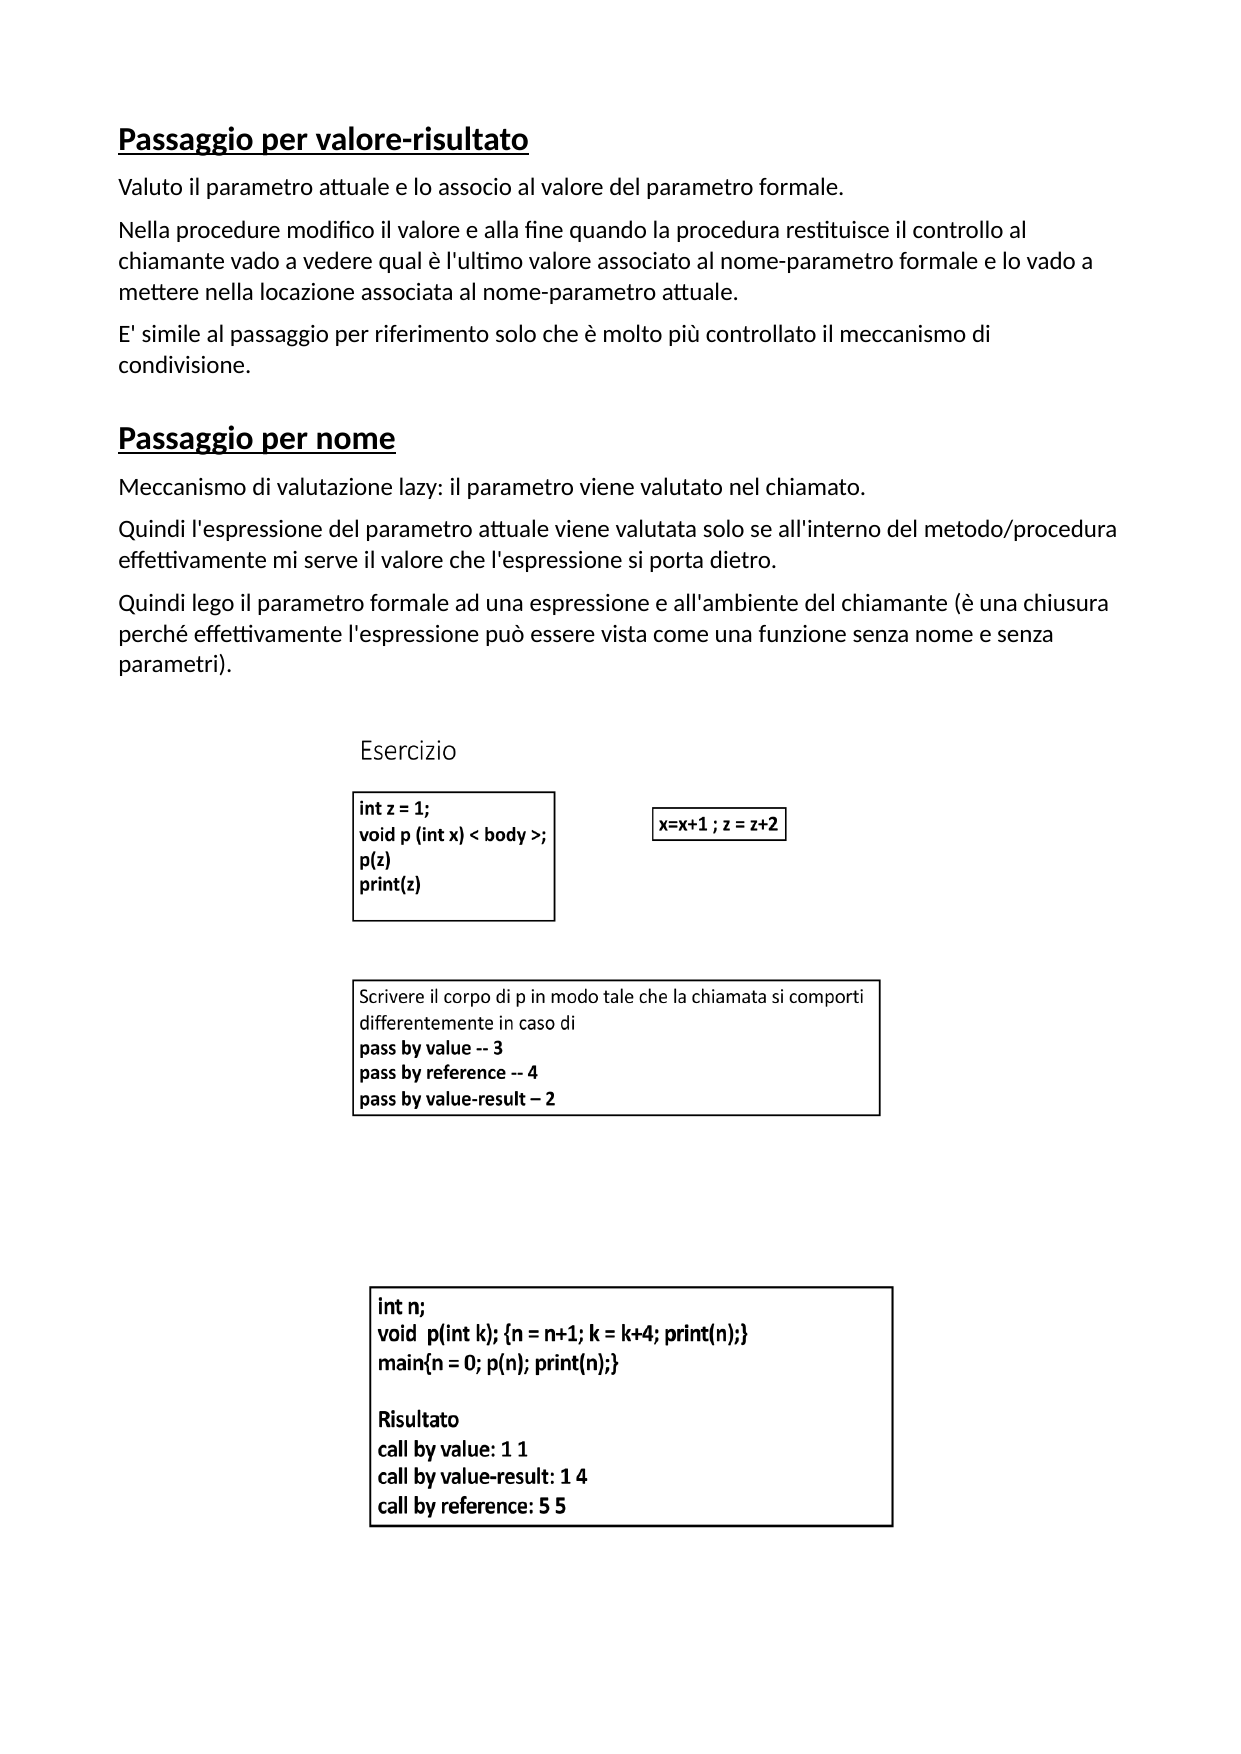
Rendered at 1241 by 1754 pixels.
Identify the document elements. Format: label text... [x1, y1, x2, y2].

text E' simile al passaggio per riferimento solo che è molto più controllato il meccanismo di condivisione. [118, 319, 1122, 380]
subtitle Passaggio per valore-risultato [118, 118, 1122, 159]
text Nella procedure modifico il valore e alla fine quando la procedura restituisce il controllo al chiamante vado a vedere qual è l'ultimo valore associato al nome-parametro formale e lo vado a mettere nella locazione associata al nome-parametro attuale. [118, 214, 1122, 306]
text Meccanismo di valutazione lazy: il parametro viene valutato nel chiamato. [118, 471, 1122, 501]
text Quindi lego il parametro formale ad una espressione e all'ambiente del chiamante (è una chiusura perché effettivamente l'espressione può essere vista come una funzione senza nome e senza parametri). [118, 587, 1122, 679]
text Quindi l'espressione del parametro attuale viene valutata solo se all'interno del metodo/procedura effettivamente mi serve il valore che l'espressione si porta dietro. [118, 514, 1122, 575]
picture [344, 732, 897, 1123]
subtitle Passaggio per nome [118, 417, 1122, 458]
text Valuto il parametro attuale e lo associo al valore del parametro formale. [118, 172, 1122, 202]
picture [361, 1275, 900, 1536]
